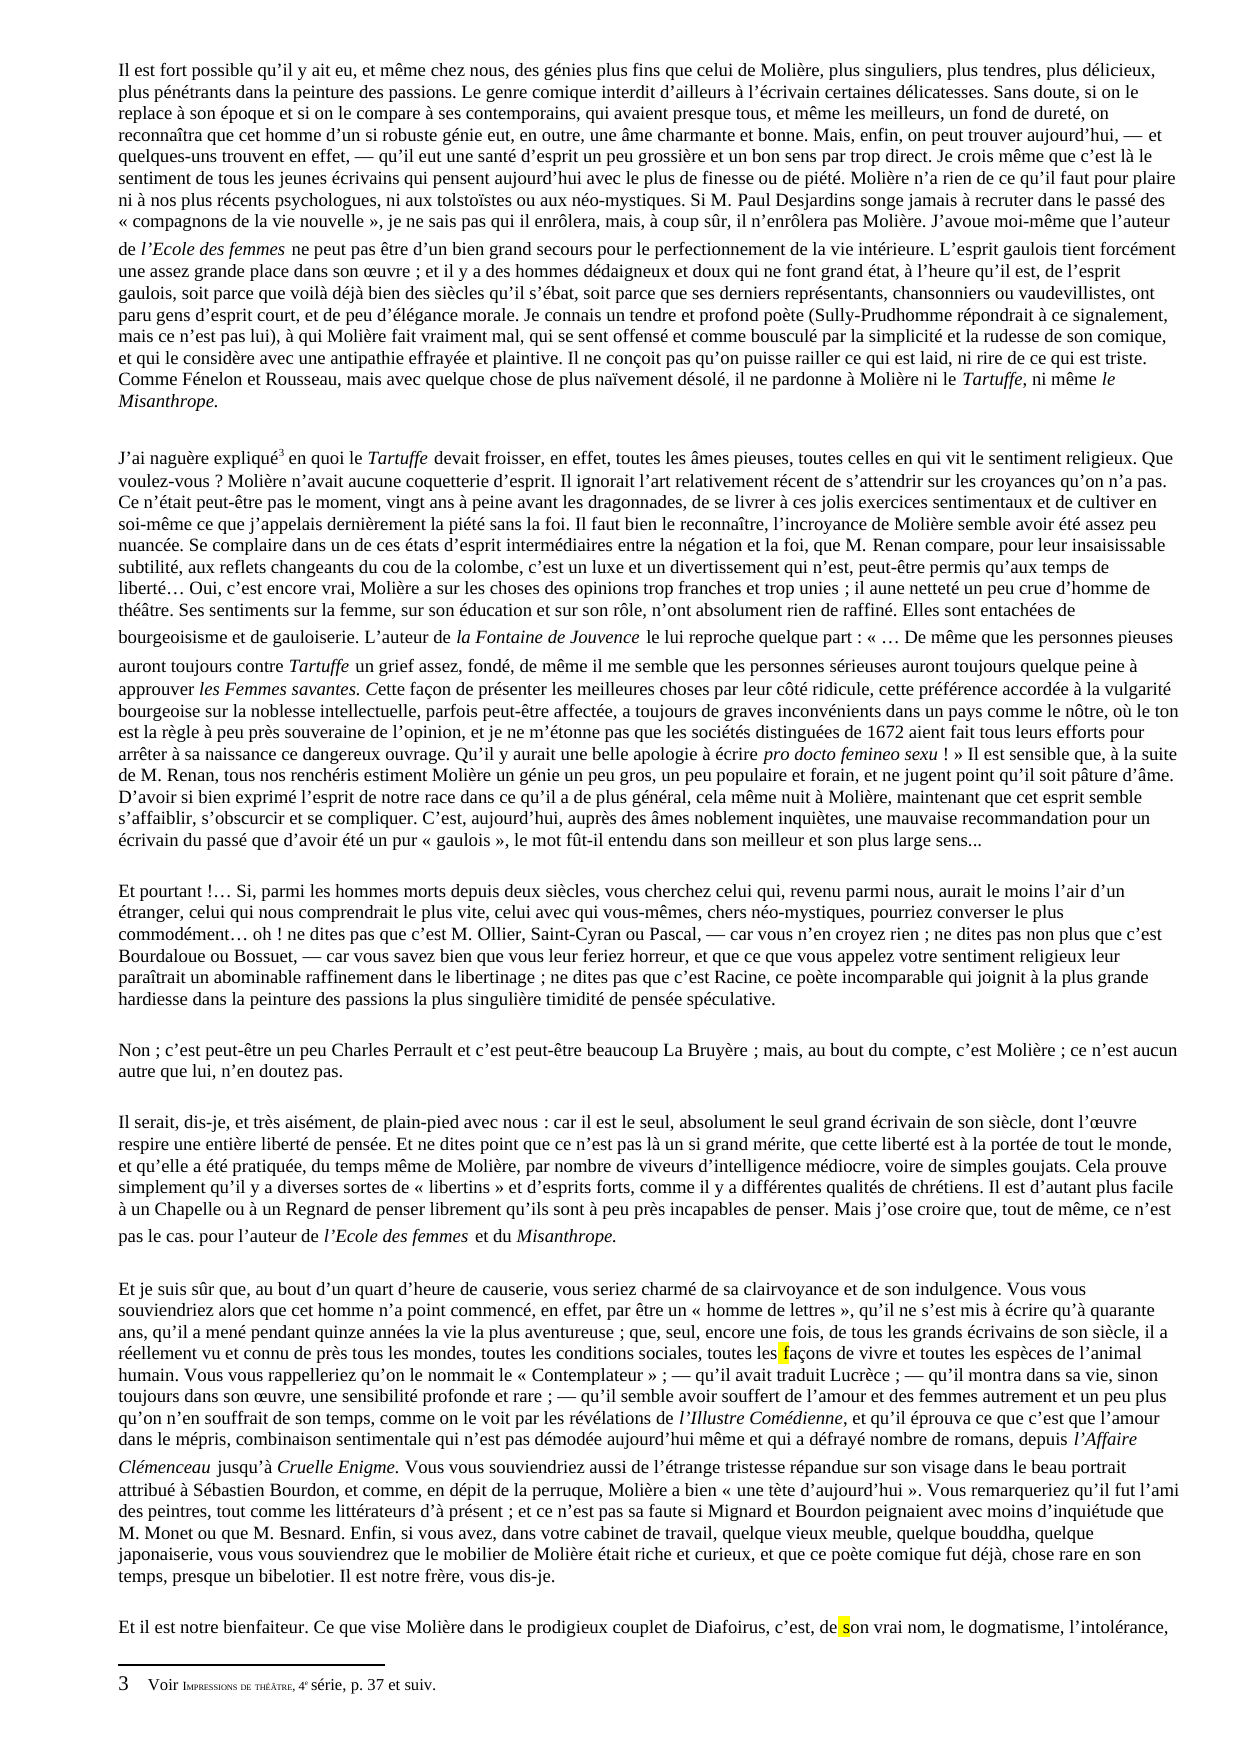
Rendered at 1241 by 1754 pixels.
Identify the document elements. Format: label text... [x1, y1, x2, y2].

text Et pourtant !… Si, parmi les hommes morts depuis deux siècles, vous cherchez celui qui, revenu parmi nous, aurait le moins l’air d’un étranger, celui qui nous comprendrait le plus vite, celui avec qui vous-mêmes, chers néo-mystiques, pourriez converser le plus commodément… oh ! ne dites pas que c’est M. Ollier, Saint-Cyran ou Pascal, — car vous n’en croyez rien ; ne dites pas non plus que c’est Bourdaloue ou Bossuet, — car vous savez bien que vous leur feriez horreur, et que ce que vous appelez votre sentiment religieux leur paraîtrait un abominable raffinement dans le libertinage ; ne dites pas que c’est Racine, ce poète incomparable qui joignit à la plus grande hardiesse dans la peinture des passions la plus singulière timidité de pensée spéculative. [118, 880, 1181, 1009]
text Et il est notre bienfaiteur. Ce que vise Molière dans le prodigieux couplet de Diafoirus, c’est, de son vrai nom, le dogmatisme, l’intolérance, [118, 1616, 1181, 1637]
text Voir Impressions de théâtre, 4e série, p. 37 et suiv. [118, 1671, 1181, 1695]
text Il est fort possible qu’il y ait eu, et même chez nous, des génies plus fins que celui de Molière, plus singuliers, plus tendres, plus délicieux, plus pénétrants dans la peinture des passions. Le genre comique interdit d’ailleurs à l’écrivain certaines délicatesses. Sans doute, si on le replace à son époque et si on le compare à ses contemporains, qui avaient presque tous, et même les meilleurs, un fond de dureté, on reconnaîtra que cet homme d’un si robuste génie eut, en outre, une âme charmante et bonne. Mais, enfin, on peut trouver aujourd’hui, — et quelques-uns trouvent en effet, — qu’il eut une santé d’esprit un peu grossière et un bon sens par trop direct. Je crois même que c’est là le sentiment de tous les jeunes écrivains qui pensent aujourd’hui avec le plus de finesse ou de piété. Molière n’a rien de ce qu’il faut pour plaire ni à nos plus récents psychologues, ni aux tolstoïstes ou aux néo-mystiques. Si M. Paul Desjardins songe jamais à recruter dans le passé des « compagnons de la vie nouvelle », je ne sais pas qui il enrôlera, mais, à coup sûr, il n’enrôlera pas Molière. J’avoue moi-même que l’auteur de l’Ecole des femmes ne peut pas être d’un bien grand secours pour le perfectionnement de la vie intérieure. L’esprit gaulois tient forcément une assez grande place dans son œuvre ; et il y a des hommes dédaigneux et doux qui ne font grand état, à l’heure qu’il est, de l’esprit gaulois, soit parce que voilà déjà bien des siècles qu’il s’ébat, soit parce que ses derniers représentants, chansonniers ou vaudevillistes, ont paru gens d’esprit court, et de peu d’élégance morale. Je connais un tendre et profond poète (Sully-Prudhomme répondrait à ce signalement, mais ce n’est pas lui), à qui Molière fait vraiment mal, qui se sent offensé et comme bousculé par la simplicité et la rudesse de son comique, et qui le considère avec une antipathie effrayée et plaintive. Il ne conçoit pas qu’on puisse railler ce qui est laid, ni rire de ce qui est triste. Comme Fénelon et Rousseau, mais avec quelque chose de plus naïvement désolé, il ne pardonne à Molière ni le Tartuffe, ni même le Misanthrope. [118, 59, 1181, 411]
text Non ; c’est peut-être un peu Charles Perrault et c’est peut-être beaucoup La Bruyère ; mais, au bout du compte, c’est Molière ; ce n’est aucun autre que lui, n’en doutez pas. [118, 1039, 1181, 1082]
text J’ai naguère expliqué en quoi le Tartuffe devait froisser, en effet, toutes les âmes pieuses, toutes celles en qui vit le sentiment religieux. Que voulez-vous ? Molière n’avait aucune coquetterie d’esprit. Il ignorait l’art relativement récent de s’attendrir sur les croyances qu’on n’a pas. Ce n’était peut-être pas le moment, vingt ans à peine avant les dragonnades, de se livrer à ces jolis exercices sentimentaux et de cultiver en soi-même ce que j’appelais dernièrement la piété sans la foi. Il faut bien le reconnaître, l’incroyance de Molière semble avoir été assez peu nuancée. Se complaire dans un de ces états d’esprit intermédiaires entre la négation et la foi, que M. Renan compare, pour leur insaisissable subtilité, aux reflets changeants du cou de la colombe, c’est un luxe et un divertissement qui n’est, peut-être permis qu’aux temps de liberté… Oui, c’est encore vrai, Molière a sur les choses des opinions trop franches et trop unies ; il aune netteté un peu crue d’homme de théâtre. Ses sentiments sur la femme, sur son éducation et sur son rôle, n’ont absolument rien de raffiné. Elles sont entachées de bourgeoisisme et de gauloiserie. L’auteur de la Fontaine de Jouvence le lui reproche quelque part : « … De même que les personnes pieuses auront toujours contre Tartuffe un grief assez, fondé, de même il me semble que les personnes sérieuses auront toujours quelque peine à approuver les Femmes savantes. Cette façon de présenter les meilleures choses par leur côté ridicule, cette préférence accordée à la vulgarité bourgeoise sur la noblesse intellectuelle, parfois peut-être affectée, a toujours de graves inconvénients dans un pays comme le nôtre, où le ton est la règle à peu près souveraine de l’opinion, et je ne m’étonne pas que les sociétés distinguées de 1672 aient fait tous leurs efforts pour arrêter à sa naissance ce dangereux ouvrage. Qu’il y aurait une belle apologie à écrire pro docto femineo sexu ! » Il est sensible que, à la suite de M. Renan, tous nos renchéris estiment Molière un génie un peu gros, un peu populaire et forain, et ne jugent point qu’il soit pâture d’âme. D’avoir si bien exprimé l’esprit de notre race dans ce qu’il a de plus général, cela même nuit à Molière, maintenant que cet esprit semble s’affaiblir, s’obscurcir et se compliquer. C’est, aujourd’hui, auprès des âmes noblement inquiètes, une mauvaise recommandation pour un écrivain du passé que d’avoir été un pur « gaulois », le mot fût-il entendu dans son meilleur et son plus large sens... [118, 441, 1181, 850]
text Il serait, dis-je, et très aisément, de plain-pied avec nous : car il est le seul, absolument le seul grand écrivain de son siècle, dont l’œuvre respire une entière liberté de pensée. Et ne dites point que ce n’est pas là un si grand mérite, que cette liberté est à la portée de tout le monde, et qu’elle a été pratiquée, du temps même de Molière, par nombre de viveurs d’intelligence médiocre, voire de simples goujats. Cela prouve simplement qu’il y a diverses sortes de « libertins » et d’esprits forts, comme il y a différentes qualités de chrétiens. Il est d’autant plus facile à un Chapelle ou à un Regnard de penser librement qu’ils sont à peu près incapables de penser. Mais j’ose croire que, tout de même, ce n’est pas le cas. pour l’auteur de l’Ecole des femmes et du Misanthrope. [118, 1111, 1181, 1248]
text Et je suis sûr que, au bout d’un quart d’heure de causerie, vous seriez charmé de sa clairvoyance et de son indulgence. Vous vous souviendriez alors que cet homme n’a point commencé, en effet, par être un « homme de lettres », qu’il ne s’est mis à écrire qu’à quarante ans, qu’il a mené pendant quinze années la vie la plus aventureuse ; que, seul, encore une fois, de tous les grands écrivains de son siècle, il a réellement vu et connu de près tous les mondes, toutes les conditions sociales, toutes les façons de vivre et toutes les espèces de l’animal humain. Vous vous rappelleriez qu’on le nommait le « Contemplateur » ; — qu’il avait traduit Lucrèce ; — qu’il montra dans sa vie, sinon toujours dans son œuvre, une sensibilité profonde et rare ; — qu’il semble avoir souffert de l’amour et des femmes autrement et un peu plus qu’on n’en souffrait de son temps, comme on le voit par les révélations de l’Illustre Comédienne, et qu’il éprouva ce que c’est que l’amour dans le mépris, combinaison sentimentale qui n’est pas démodée aujourd’hui même et qui a défrayé nombre de romans, depuis l’Affaire Clémenceau jusqu’à Cruelle Enigme. Vous vous souviendriez aussi de l’étrange tristesse répandue sur son visage dans le beau portrait attribué à Sébastien Bourdon, et comme, en dépit de la perruque, Molière a bien « une tète d’aujourd’hui ». Vous remarqueriez qu’il fut l’ami des peintres, tout comme les littérateurs d’à présent ; et ce n’est pas sa faute si Mignard et Bourdon peignaient avec moins d’inquiétude que M. Monet ou que M. Besnard. Enfin, si vous avez, dans votre cabinet de travail, quelque vieux meuble, quelque bouddha, quelque japonaiserie, vous vous souviendrez que le mobilier de Molière était riche et curieux, et que ce poète comique fut déjà, chose rare en son temps, presque un bibelotier. Il est notre frère, vous dis-je. [118, 1277, 1181, 1586]
